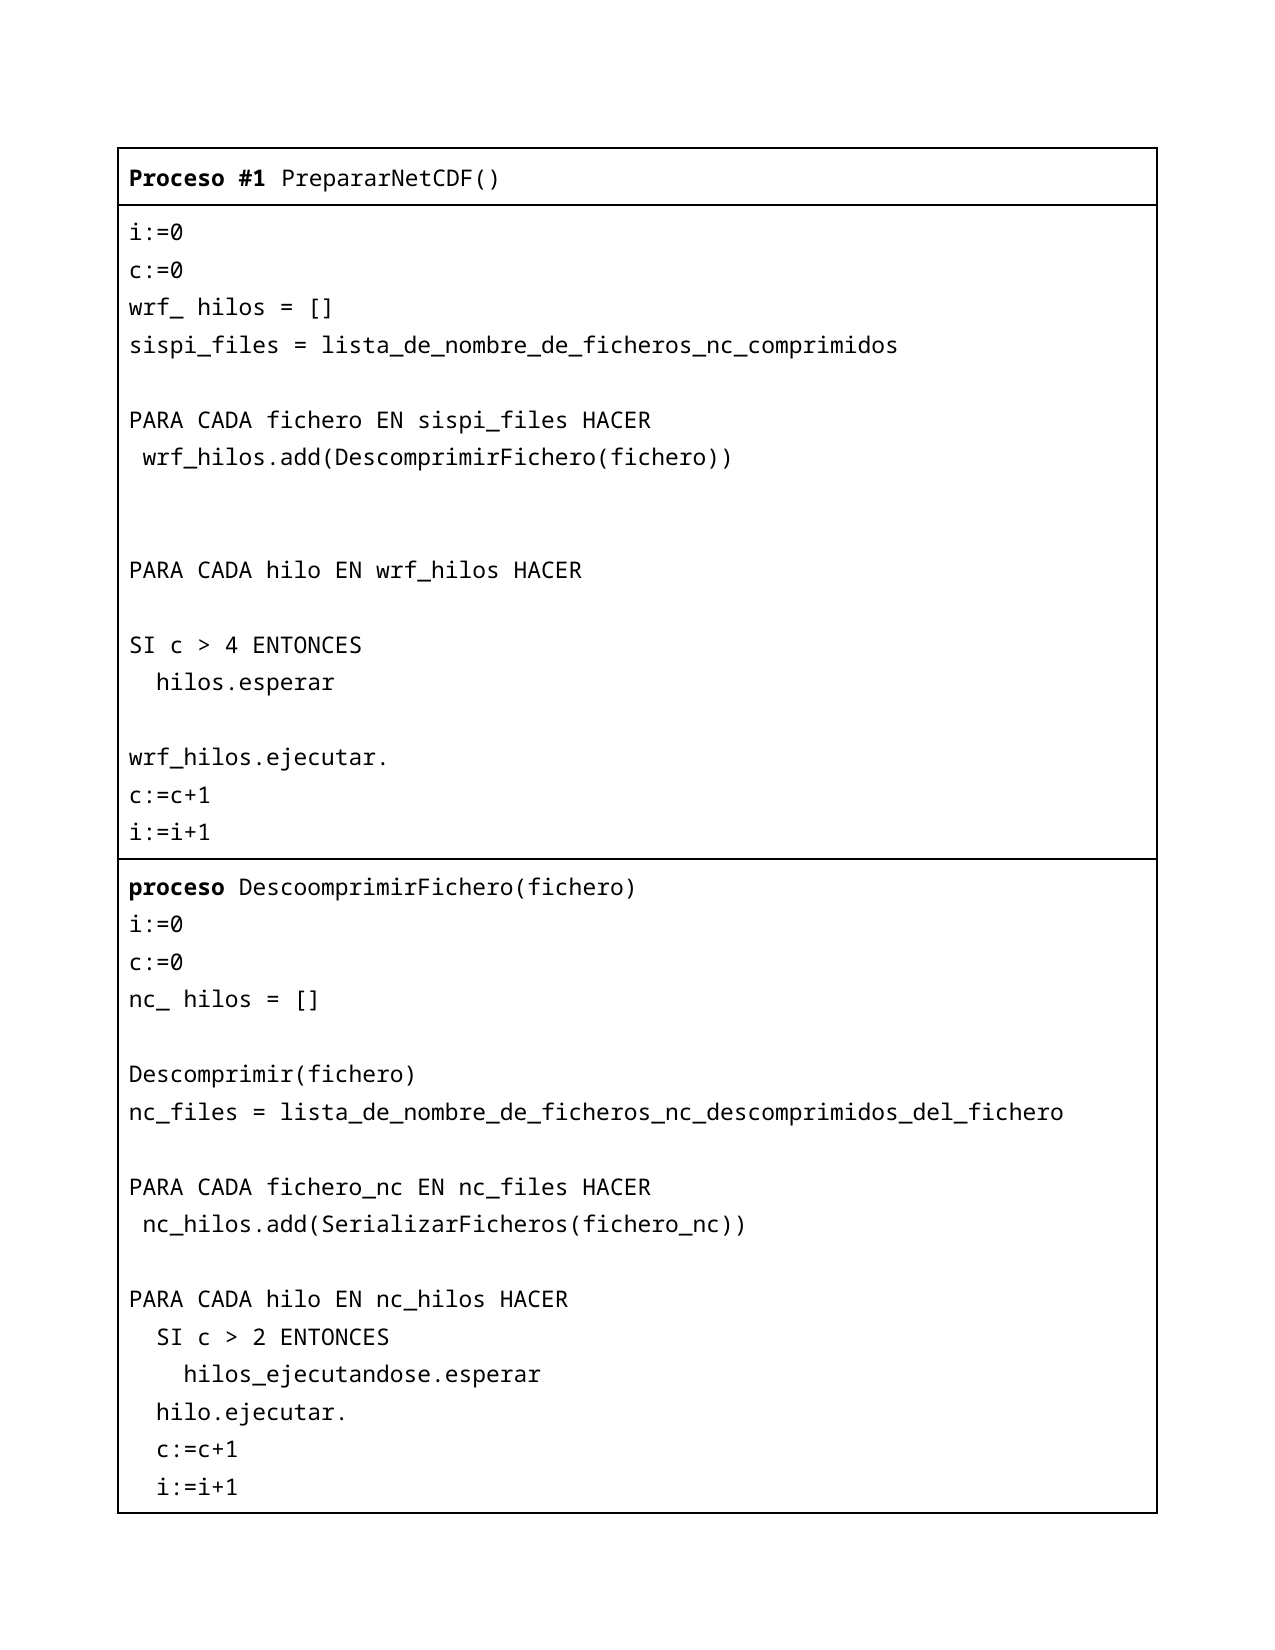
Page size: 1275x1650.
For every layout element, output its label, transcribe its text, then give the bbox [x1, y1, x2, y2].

table_cell i:=0 c:=0 wrf_ hilos = [] sispi_files = lista_de_nombre_de_ficheros_nc_comprimidos PARA CADA fichero EN sispi_files HACER wrf_hilos.add(DescomprimirFichero(fichero)) PARA CADA hilo EN wrf_hilos HACER SI c > 4 ENTONCES hilos.esperar wrf_hilos.ejecutar. c:=c+1 i:=i+1 [119, 206, 1156, 858]
table_cell proceso DescoomprimirFichero(fichero) i:=0 c:=0 nc_ hilos = [] Descomprimir(fichero) nc_files = lista_de_nombre_de_ficheros_nc_descomprimidos_del_fichero PARA CADA fichero_nc EN nc_files HACER nc_hilos.add(SerializarFicheros(fichero_nc)) PARA CADA hilo EN nc_hilos HACER SI c > 2 ENTONCES hilos_ejecutandose.esperar hilo.ejecutar. c:=c+1 i:=i+1 [119, 860, 1156, 1512]
table_header Proceso #1 PrepararNetCDF() [119, 149, 1156, 204]
